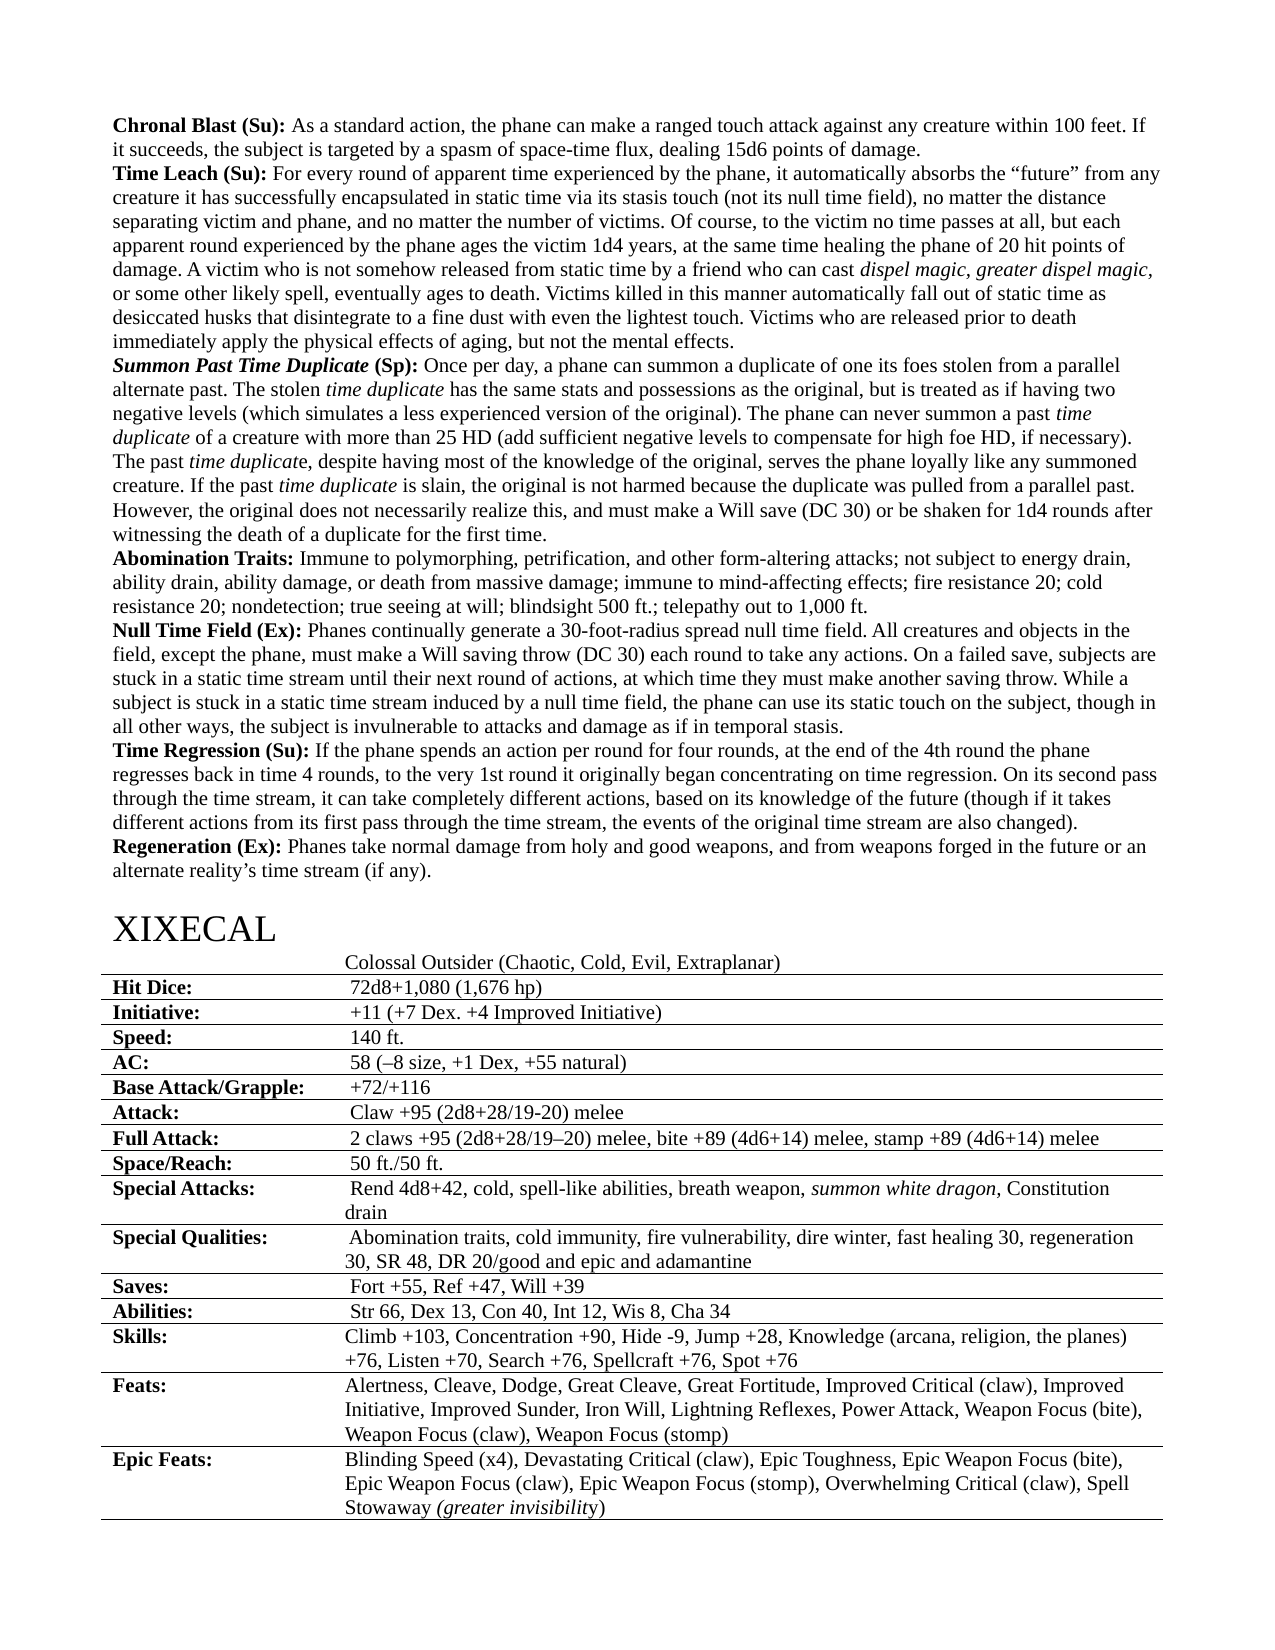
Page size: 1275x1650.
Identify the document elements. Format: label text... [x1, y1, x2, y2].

table_cell Epic Feats: [101, 1447, 333, 1519]
table_cell Attack: [101, 1100, 333, 1124]
table_cell 72d8+1,080 (1,676 hp) [333, 975, 1162, 999]
table_cell Speed: [101, 1025, 333, 1049]
text Time Regression (Su): If the phane spends an action per round for four rounds, at the end of the 4th round the phane regresses back in time 4 rounds, to the very 1st round it originally began concentrating on time regression. On its second pass through the time stream, it can take completely different actions, based on its knowledge of the future (though if it takes different actions from its first pass through the time stream, the events of the original time stream are also changed). [112, 738, 1162, 834]
table_cell Abomination traits, cold immunity, fire vulnerability, dire winter, fast healing 30, regeneration 30, SR 48, DR 20/good and epic and adamantine [333, 1225, 1162, 1273]
table_cell Abilities: [101, 1299, 333, 1323]
table_cell AC: [101, 1050, 333, 1074]
table_cell Saves: [101, 1274, 333, 1298]
text Time Leach (Su): For every round of apparent time experienced by the phane, it automatically absorbs the “future” from any creature it has successfully encapsulated in static time via its stasis touch (not its null time field), no matter the distance separating victim and phane, and no matter the number of victims. Of course, to the victim no time passes at all, but each apparent round experienced by the phane ages the victim 1d4 years, at the same time healing the phane of 20 hit points of damage. A victim who is not somehow released from static time by a friend who can cast dispel magic, greater dispel magic, or some other likely spell, eventually ages to death. Victims killed in this manner automatically fall out of static time as desiccated husks that disintegrate to a fine dust with even the lightest touch. Victims who are released prior to death immediately apply the physical effects of aging, but not the mental effects. [112, 161, 1162, 353]
table_cell Str 66, Dex 13, Con 40, Int 12, Wis 8, Cha 34 [333, 1299, 1162, 1323]
table_cell Initiative: [101, 1000, 333, 1024]
table_cell Rend 4d8+42, cold, spell-like abilities, breath weapon, summon white dragon, Constitution drain [333, 1176, 1162, 1224]
table_cell Fort +55, Ref +47, Will +39 [333, 1274, 1162, 1298]
table_cell 140 ft. [333, 1025, 1162, 1049]
table_cell +11 (+7 Dex. +4 Improved Initiative) [333, 1000, 1162, 1024]
table_cell Feats: [101, 1373, 333, 1446]
table_header [101, 950, 333, 974]
text Chronal Blast (Su): As a standard action, the phane can make a ranged touch attack against any creature within 100 feet. If it succeeds, the subject is targeted by a spasm of space-time flux, dealing 15d6 points of damage. [112, 112, 1162, 161]
text Regeneration (Ex): Phanes take normal damage from holy and good weapons, and from weapons forged in the future or an alternate reality’s time stream (if any). [112, 834, 1162, 882]
table_cell 50 ft./50 ft. [333, 1151, 1162, 1174]
text Abomination Traits: Immune to polymorphing, petrification, and other form-altering attacks; not subject to energy drain, ability drain, ability damage, or death from massive damage; immune to mind-affecting effects; fire resistance 20; cold resistance 20; nondetection; true seeing at will; blindsight 500 ft.; telepathy out to 1,000 ft. [112, 546, 1162, 618]
table_cell Blinding Speed (x4), Devastating Critical (claw), Epic Toughness, Epic Weapon Focus (bite), Epic Weapon Focus (claw), Epic Weapon Focus (stomp), Overwhelming Critical (claw), Spell Stowaway (greater invisibility) [333, 1447, 1162, 1519]
table_cell 2 claws +95 (2d8+28/19–20) melee, bite +89 (4d6+14) melee, stamp +89 (4d6+14) melee [333, 1125, 1162, 1149]
table_cell +72/+116 [333, 1075, 1162, 1099]
table_cell 58 (–8 size, +1 Dex, +55 natural) [333, 1050, 1162, 1074]
table_cell Claw +95 (2d8+28/19-20) melee [333, 1100, 1162, 1124]
text Summon Past Time Duplicate (Sp): Once per day, a phane can summon a duplicate of one its foes stolen from a parallel alternate past. The stolen time duplicate has the same stats and possessions as the original, but is treated as if having two negative levels (which simulates a less experienced version of the original). The phane can never summon a past time duplicate of a creature with more than 25 HD (add sufficient negative levels to compensate for high foe HD, if necessary). The past time duplicate, despite having most of the knowledge of the original, serves the phane loyally like any summoned creature. If the past time duplicate is slain, the original is not harmed because the duplicate was pulled from a parallel past. However, the original does not necessarily realize this, and must make a Will save (DC 30) or be shaken for 1d4 rounds after witnessing the death of a duplicate for the first time. [112, 353, 1162, 546]
table_cell Full Attack: [101, 1125, 333, 1149]
table_header Colossal Outsider (Chaotic, Cold, Evil, Extraplanar) [333, 950, 1162, 974]
table_cell Special Qualities: [101, 1225, 333, 1273]
subtitle XIXECAL [112, 907, 1162, 950]
table_cell Hit Dice: [101, 975, 333, 999]
table_cell Space/Reach: [101, 1151, 333, 1174]
table_cell Alertness, Cleave, Dodge, Great Cleave, Great Fortitude, Improved Critical (claw), Improved Initiative, Improved Sunder, Iron Will, Lightning Reflexes, Power Attack, Weapon Focus (bite), Weapon Focus (claw), Weapon Focus (stomp) [333, 1373, 1162, 1446]
table_cell Special Attacks: [101, 1176, 333, 1224]
text Null Time Field (Ex): Phanes continually generate a 30-foot-radius spread null time field. All creatures and objects in the field, except the phane, must make a Will saving throw (DC 30) each round to take any actions. On a failed save, subjects are stuck in a static time stream until their next round of actions, at which time they must make another saving throw. While a subject is stuck in a static time stream induced by a null time field, the phane can use its static touch on the subject, though in all other ways, the subject is invulnerable to attacks and damage as if in temporal stasis. [112, 618, 1162, 738]
table_cell Base Attack/Grapple: [101, 1075, 333, 1099]
table_cell Skills: [101, 1324, 333, 1372]
table_cell Climb +103, Concentration +90, Hide -9, Jump +28, Knowledge (arcana, religion, the planes) +76, Listen +70, Search +76, Spellcraft +76, Spot +76 [333, 1324, 1162, 1372]
